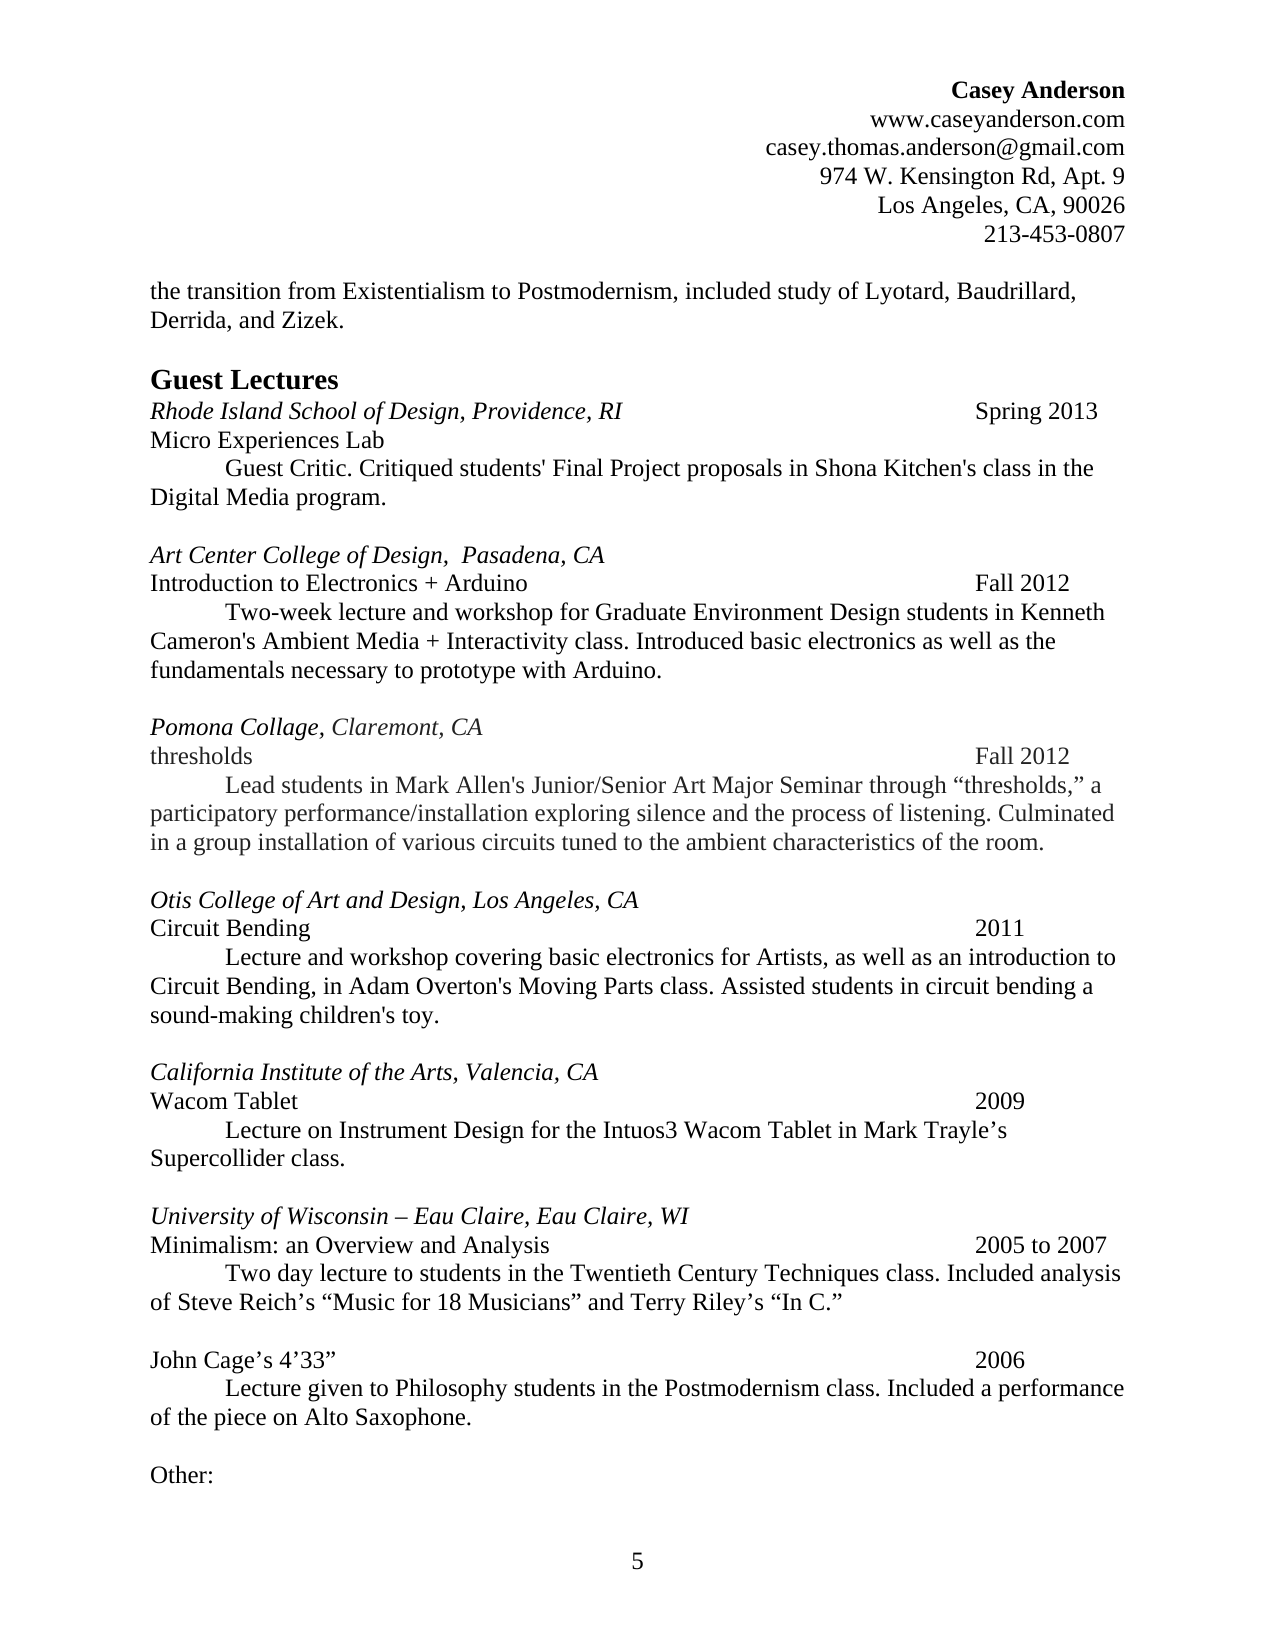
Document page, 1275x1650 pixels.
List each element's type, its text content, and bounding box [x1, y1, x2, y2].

text Otis College of Art and Design, Los Angeles, CA [150, 885, 1125, 913]
text Minimalism: an Overview and Analysis 2005 to 2007 [150, 1230, 1125, 1258]
text Two day lecture to students in the Twentieth Century Techniques class. Included analysis of Steve Reich’s “Music for 18 Musicians” and Terry Riley’s “In C.” [150, 1258, 1125, 1316]
text Introduction to Electronics + Arduino Fall 2012 [150, 568, 1125, 597]
text Guest Critic. Critiqued students' Final Project proposals in Shona Kitchen's class in the Digital Media program. [150, 453, 1125, 511]
text Two-week lecture and workshop for Graduate Environment Design students in Kenneth Cameron's Ambient Media + Interactivity class. Introduced basic electronics as well as the fundamentals necessary to prototype with Arduino. [150, 597, 1125, 683]
text Circuit Bending 2011 [150, 913, 1125, 942]
text Pomona Collage, Claremont, CA [150, 712, 1125, 741]
subtitle Guest Lectures [150, 362, 1125, 396]
text Lecture given to Philosophy students in the Postmodernism class. Included a performance of the piece on Alto Saxophone. [150, 1373, 1125, 1431]
text Rhode Island School of Design, Providence, RI Spring 2013 [150, 396, 1125, 425]
text thresholds Fall 2012 [150, 741, 1125, 770]
text Lecture and workshop covering basic electronics for Artists, as well as an introduction to Circuit Bending, in Adam Overton's Moving Parts class. Assisted students in circuit bending a sound-making children's toy. [150, 942, 1125, 1028]
text Lecture on Instrument Design for the Intuos3 Wacom Tablet in Mark Trayle’s Supercollider class. [150, 1115, 1125, 1172]
text Lead students in Mark Allen's Junior/Senior Art Major Seminar through “thresholds,” a participatory performance/installation exploring silence and the process of listening. Culminated in a group installation of various circuits tuned to the ambient characteristics of the room. [150, 770, 1125, 885]
text John Cage’s 4’33” 2006 [150, 1345, 1125, 1373]
text Other: [150, 1460, 1125, 1488]
text Micro Experiences Lab [150, 425, 1125, 453]
subtitle California Institute of the Arts, Valencia, CA [150, 1057, 1125, 1086]
text Wacom Tablet 2009 [150, 1086, 1125, 1115]
text the transition from Existentialism to Postmodernism, included study of Lyotard, Baudrillard, Derrida, and Zizek. [150, 276, 1125, 334]
subtitle University of Wisconsin – Eau Claire, Eau Claire, WI [150, 1201, 1125, 1230]
text Art Center College of Design, Pasadena, CA [150, 540, 1125, 568]
